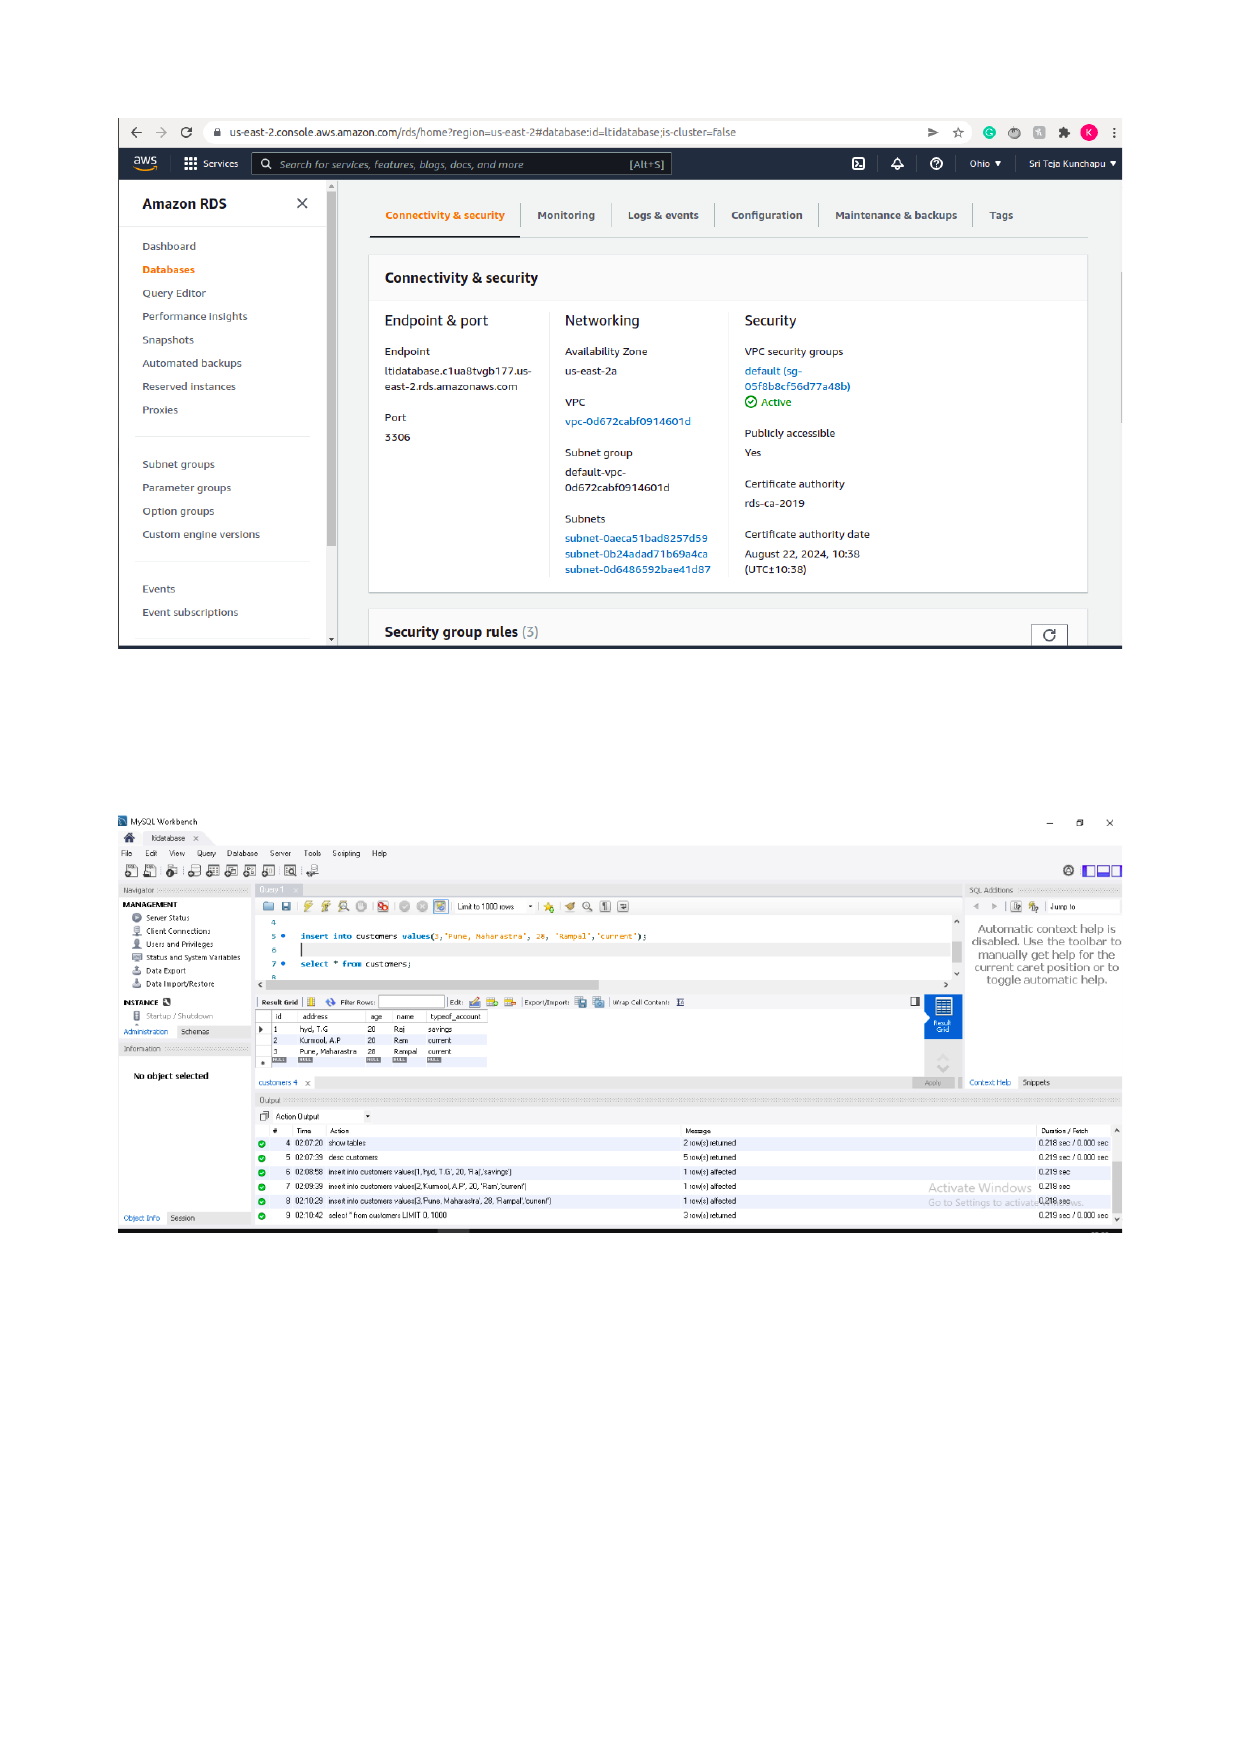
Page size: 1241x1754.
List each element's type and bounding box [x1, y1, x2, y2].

picture [118, 118, 1123, 649]
picture [118, 815, 1123, 1233]
